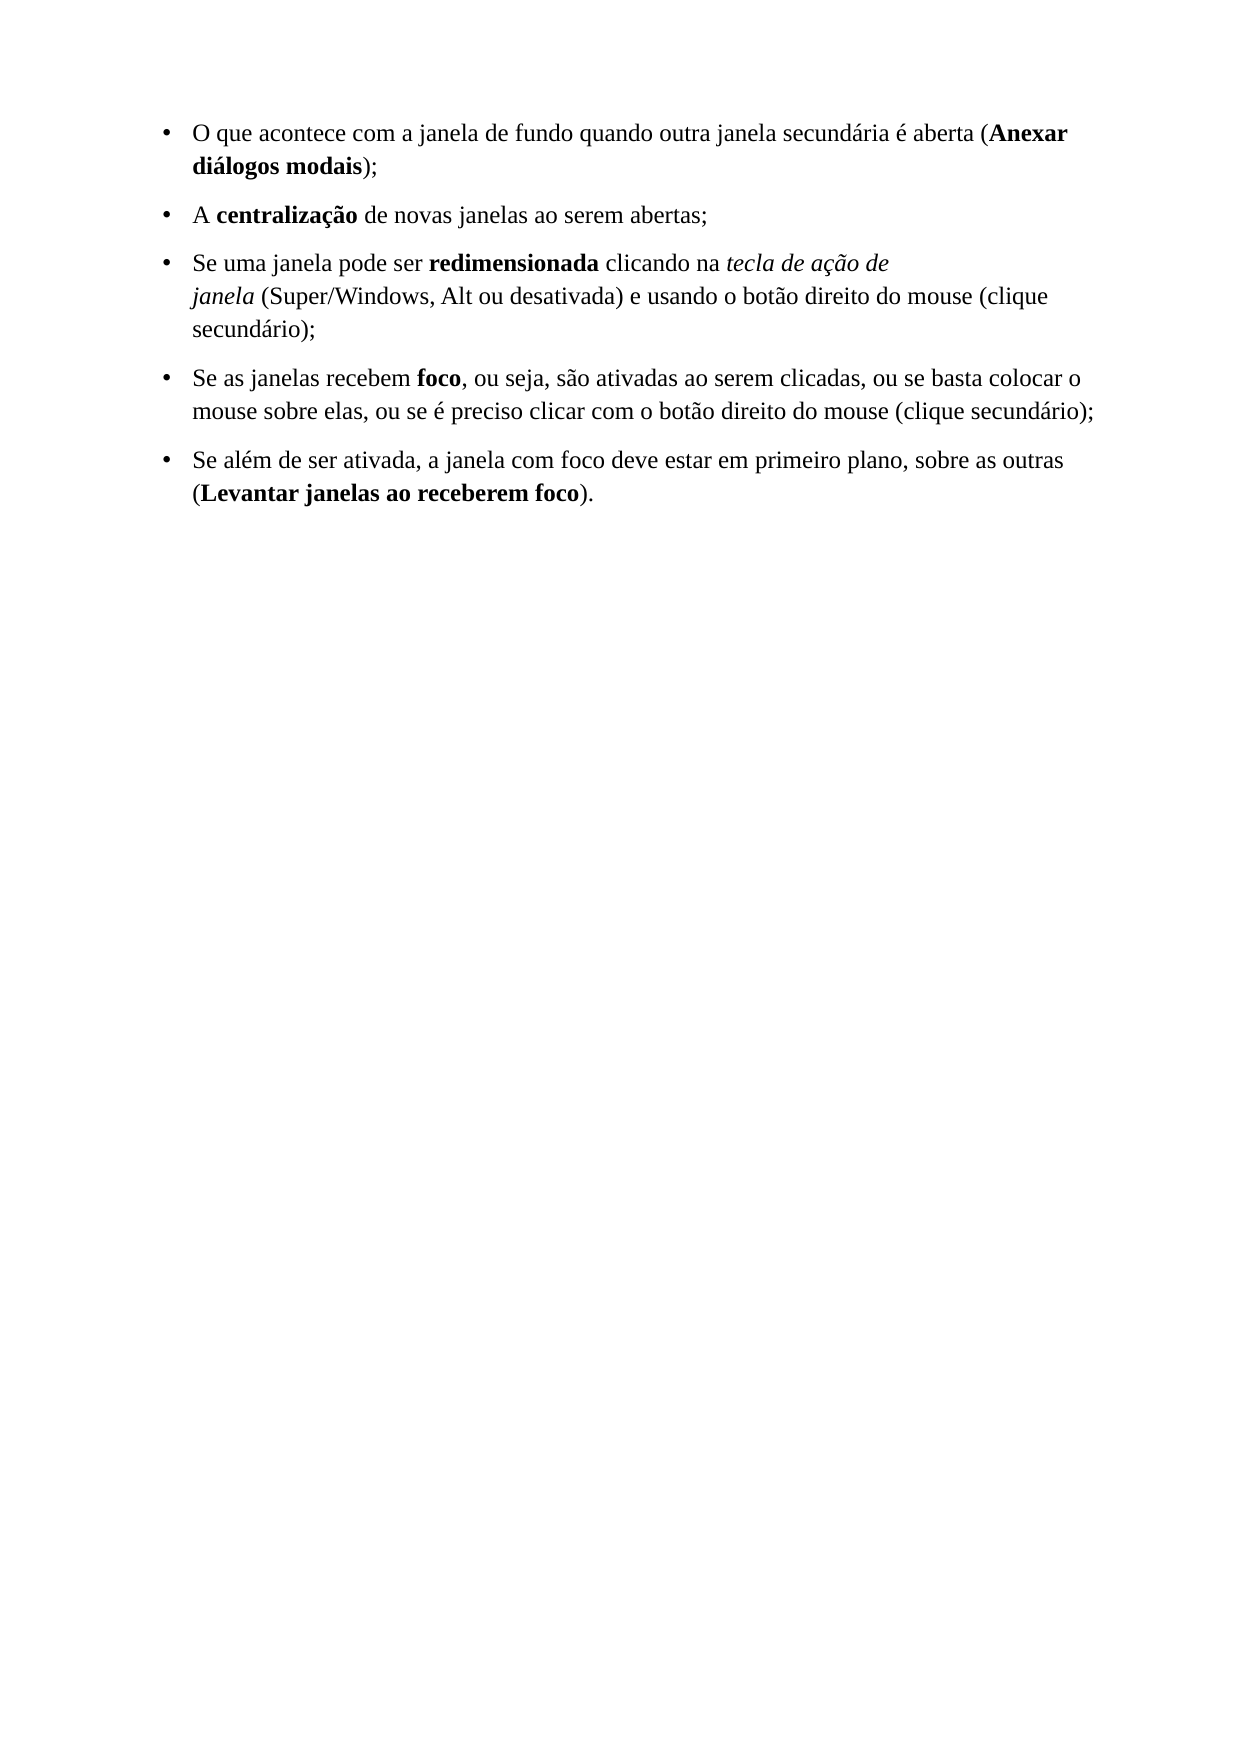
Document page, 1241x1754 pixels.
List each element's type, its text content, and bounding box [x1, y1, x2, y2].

list Se uma janela pode ser redimensionada clicando na tecla de ação de janela (Super/Windows, Alt ou desativada) e usando o botão direito do mouse (clique secundário); [162, 248, 1122, 343]
list O que acontece com a janela de fundo quando outra janela secundária é aberta (Anexar diálogos modais); [162, 118, 1122, 180]
list A centralização de novas janelas ao serem abertas; [162, 200, 1122, 228]
list Se as janelas recebem foco, ou seja, são ativadas ao serem clicadas, ou se basta colocar o mouse sobre elas, ou se é preciso clicar com o botão direito do mouse (clique secundário); [162, 363, 1122, 425]
list Se além de ser ativada, a janela com foco deve estar em primeiro plano, sobre as outras (Levantar janelas ao receberem foco). [162, 445, 1122, 507]
